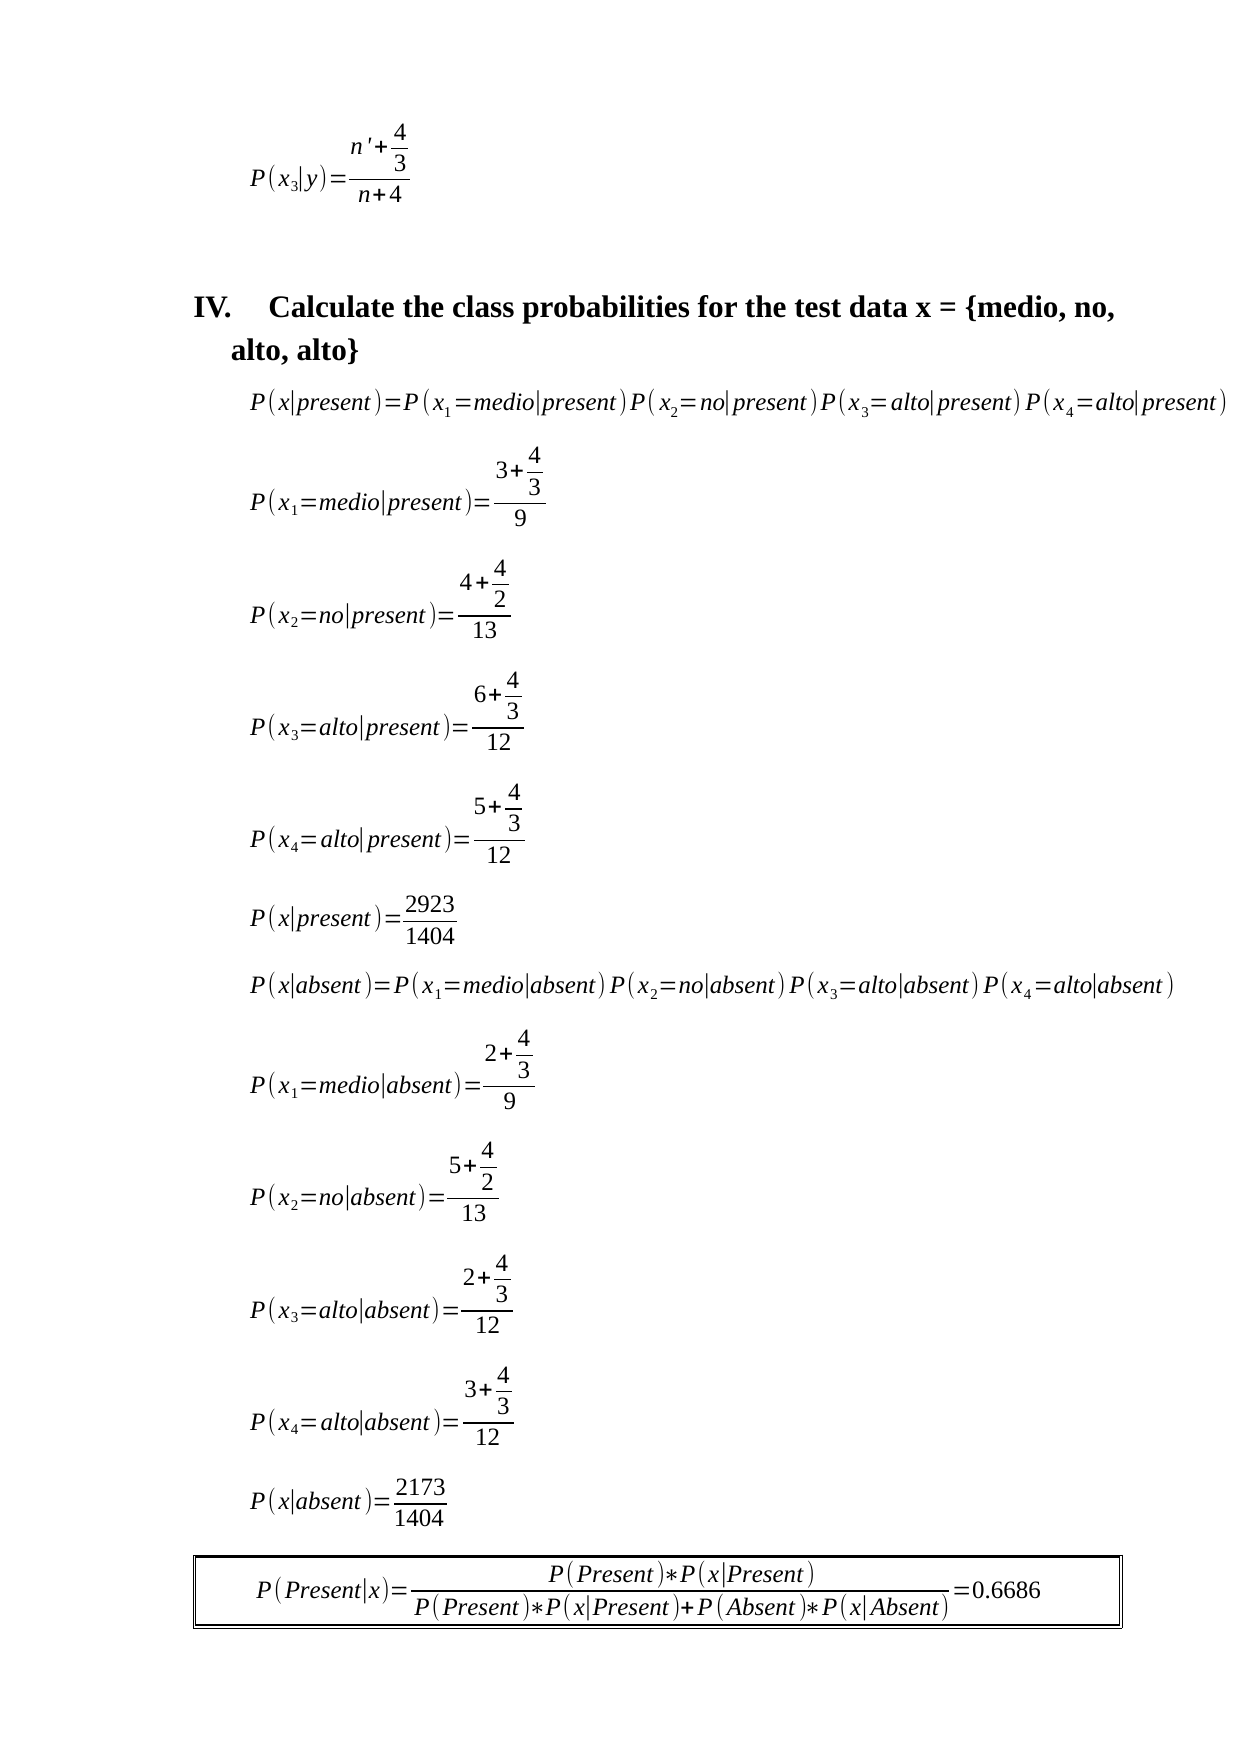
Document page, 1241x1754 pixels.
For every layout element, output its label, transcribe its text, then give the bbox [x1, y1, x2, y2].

list Calculate the class probabilities for the test data x = {medio, no, alto, alto} [193, 288, 1122, 367]
